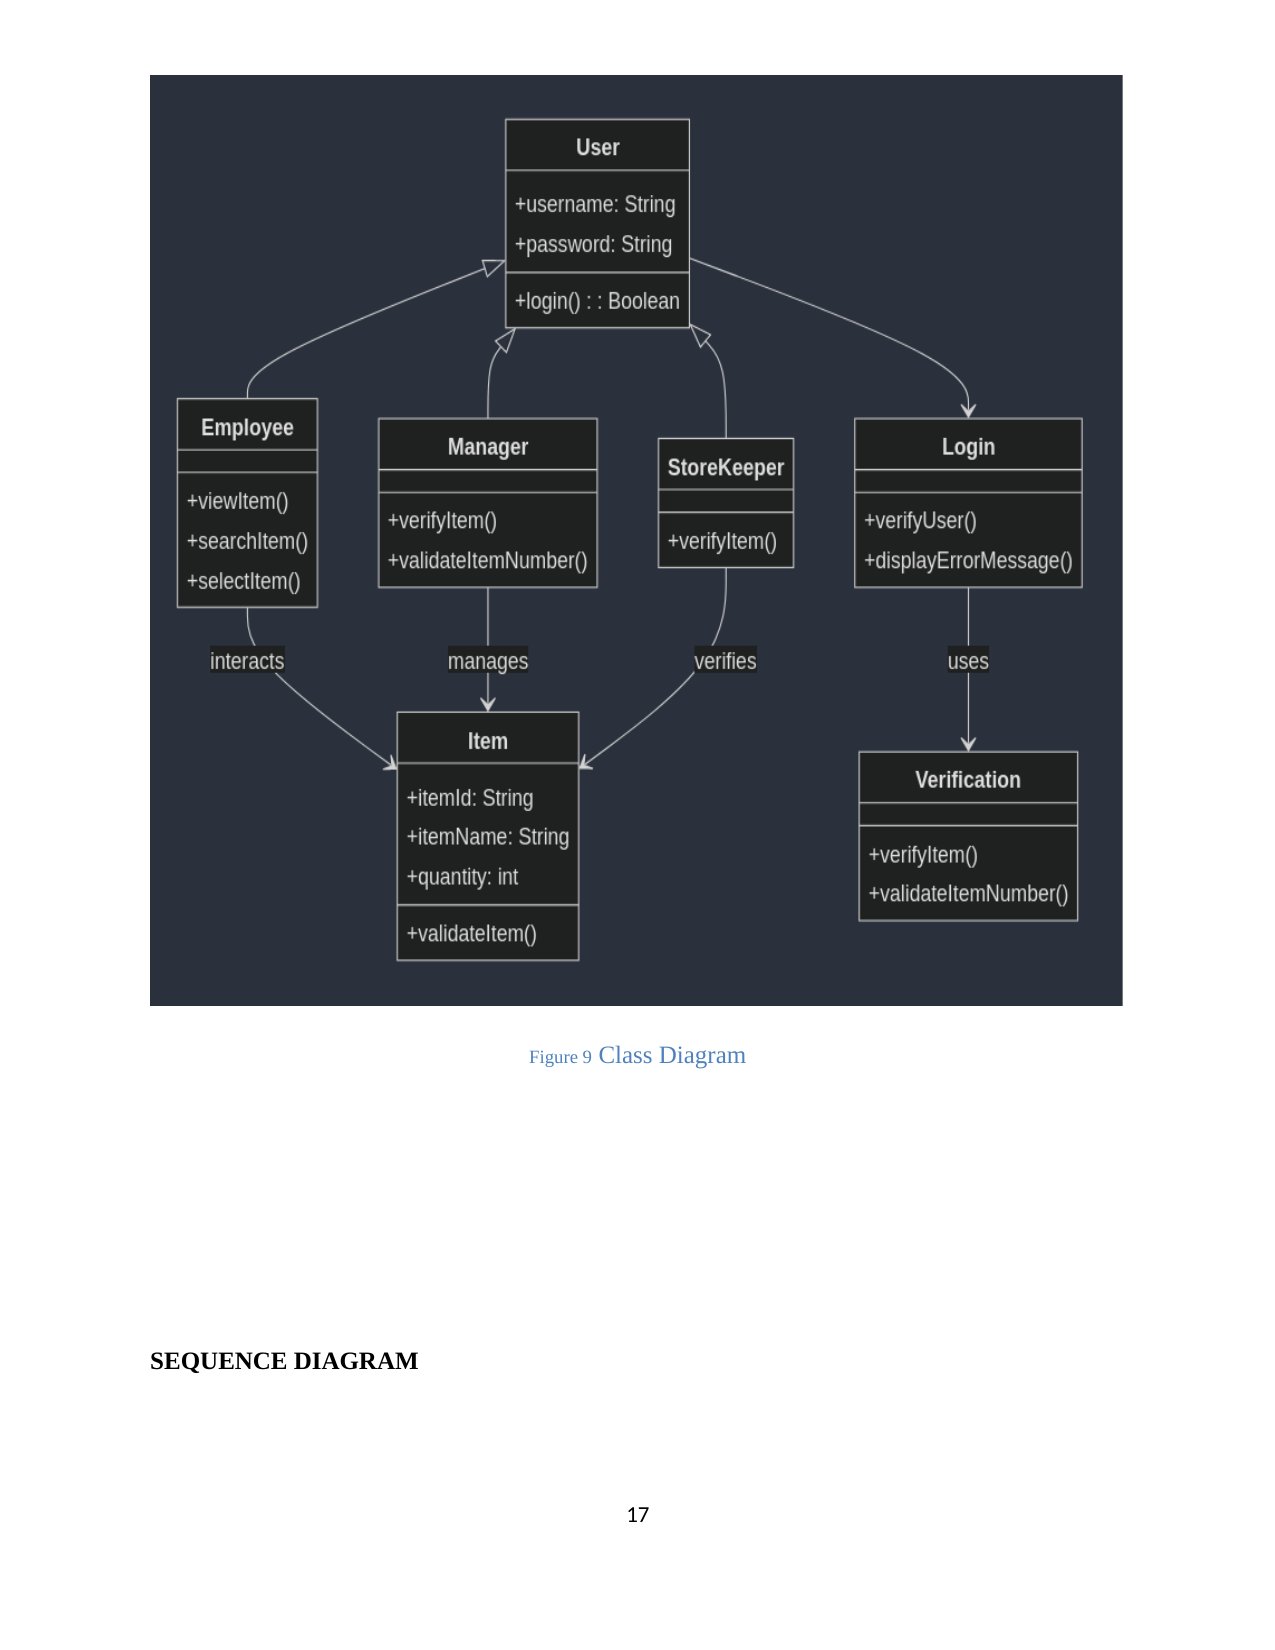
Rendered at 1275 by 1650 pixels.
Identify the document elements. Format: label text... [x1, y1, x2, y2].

text Figure 9 Class Diagram [150, 1040, 1125, 1069]
text SEQUENCE DIAGRAM [150, 1346, 1125, 1374]
